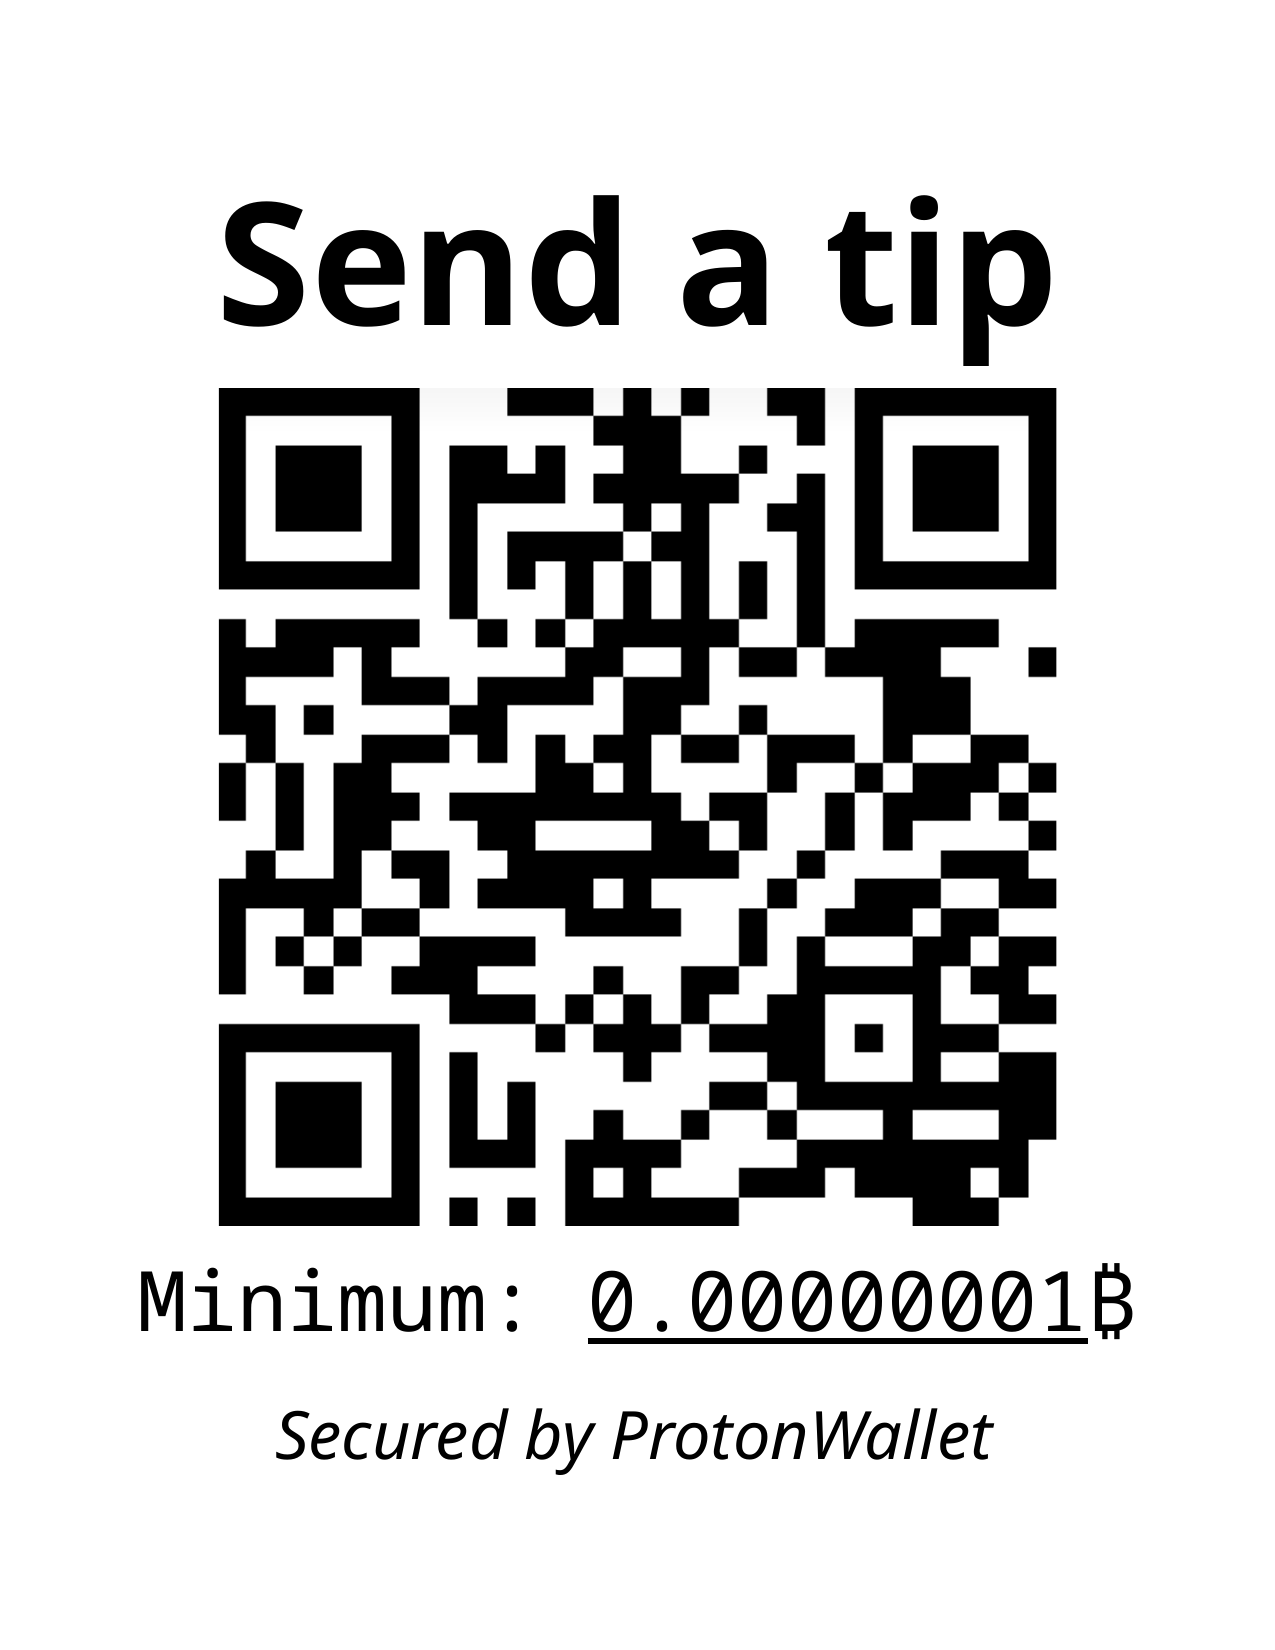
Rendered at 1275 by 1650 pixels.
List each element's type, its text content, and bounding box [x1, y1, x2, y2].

text Minimum: 0.00000001₿ [118, 388, 1157, 1356]
subtitle Send a tip [118, 143, 1157, 376]
picture [218, 388, 1057, 1226]
text Secured by ProtonWallet [118, 1388, 1157, 1479]
